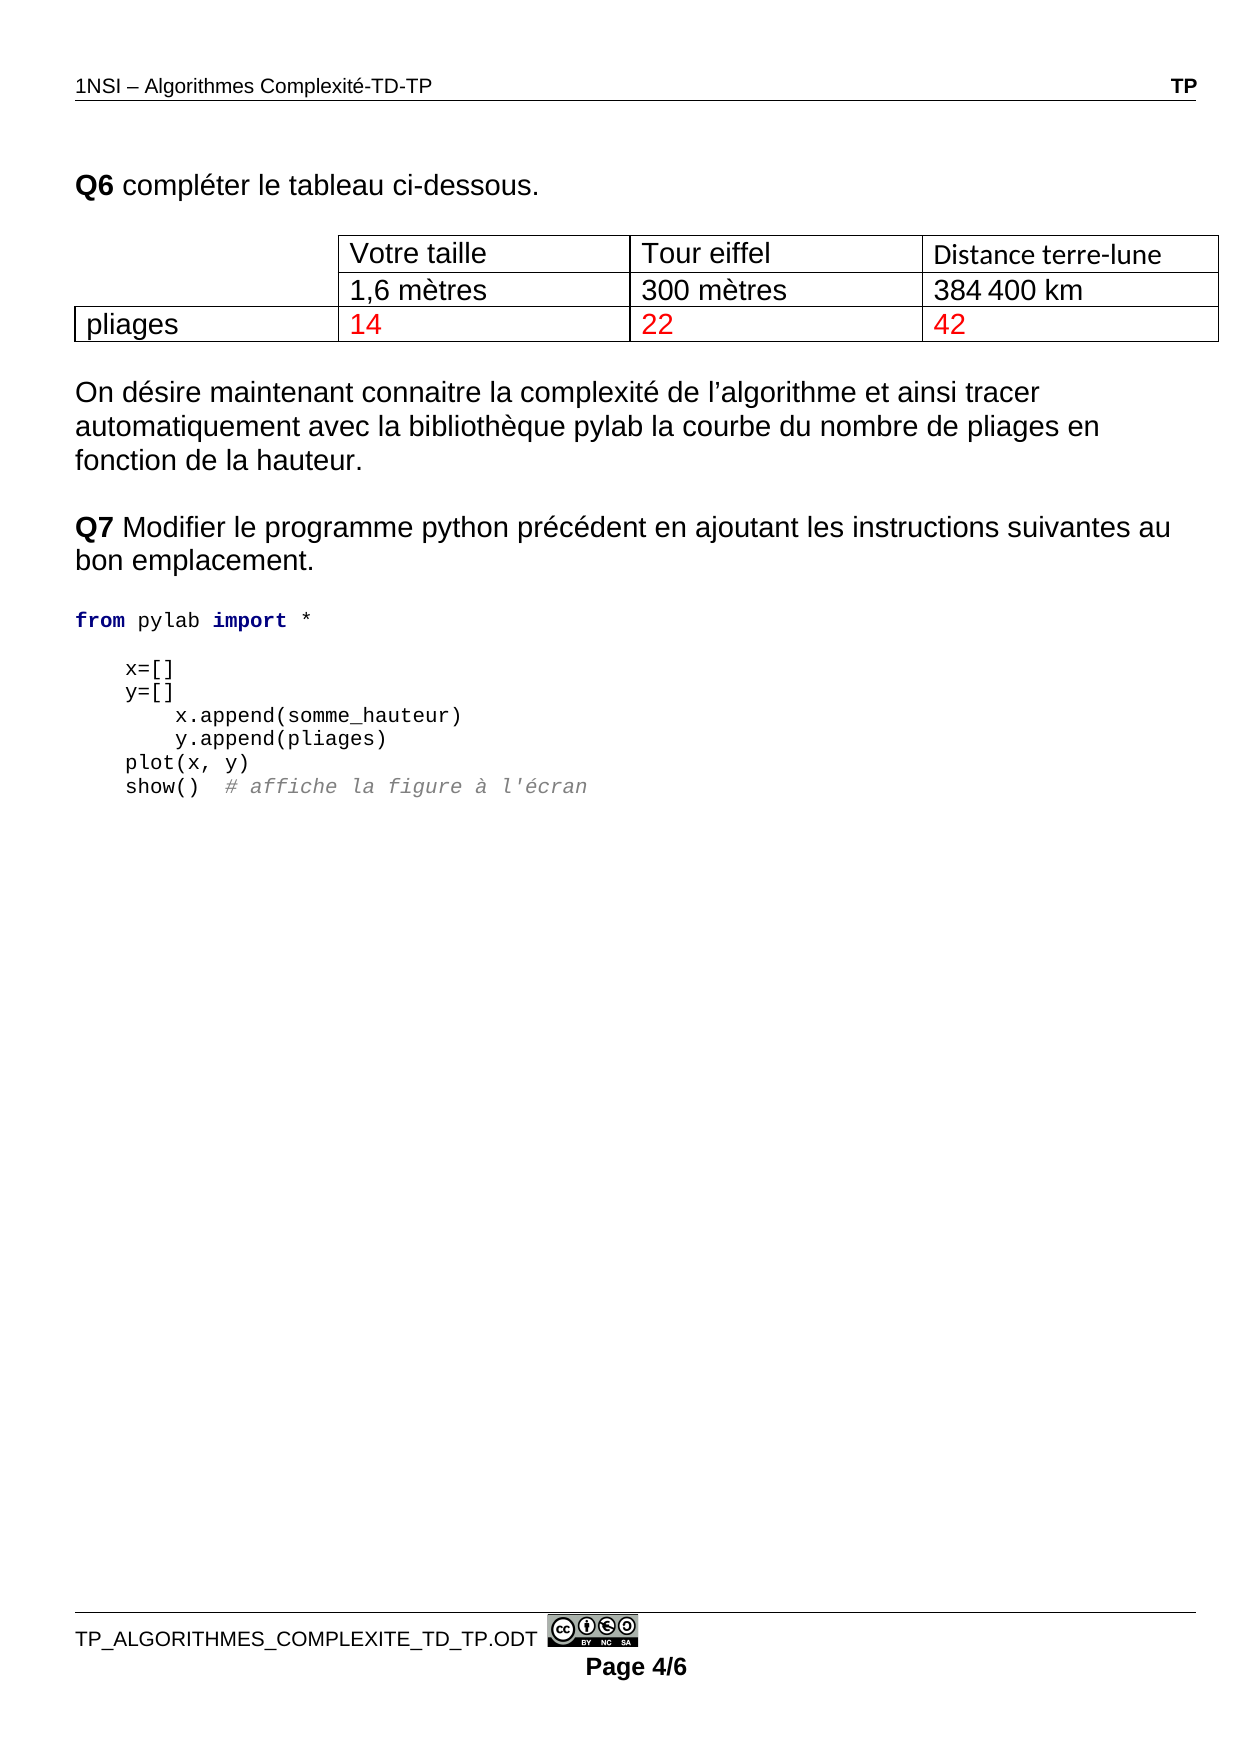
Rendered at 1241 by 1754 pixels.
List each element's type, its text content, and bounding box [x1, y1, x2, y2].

table_header Distance terre-lune [923, 236, 1218, 272]
table_cell 14 [339, 307, 629, 341]
text On désire maintenant connaitre la complexité de l’algorithme et ainsi tracer automatiquement avec la bibliothèque pylab la courbe du nombre de pliages en fonction de la hauteur. [75, 375, 1196, 476]
table_header [75, 235, 338, 272]
table_header Votre taille [339, 236, 629, 272]
table_cell pliages [76, 307, 338, 341]
table_cell 384 400 km [923, 273, 1218, 306]
table_cell 1,6 mètres [339, 273, 629, 306]
text Q7 Modifier le programme python précédent en ajoutant les instructions suivantes au bon emplacement. [75, 509, 1196, 577]
table_cell [75, 272, 338, 306]
text from pylab import * x=[] y=[] x.append(somme_hauteur) y.append(pliages) plot(x, y) show() # affiche la figure à l'écran [75, 610, 1196, 827]
table_header Tour eiffel [631, 236, 922, 272]
table_cell 300 mètres [631, 273, 922, 306]
text Q6 compléter le tableau ci-dessous. [75, 168, 1196, 201]
table_cell 42 [923, 307, 1218, 341]
table_cell 22 [631, 307, 922, 341]
picture [547, 1614, 639, 1647]
